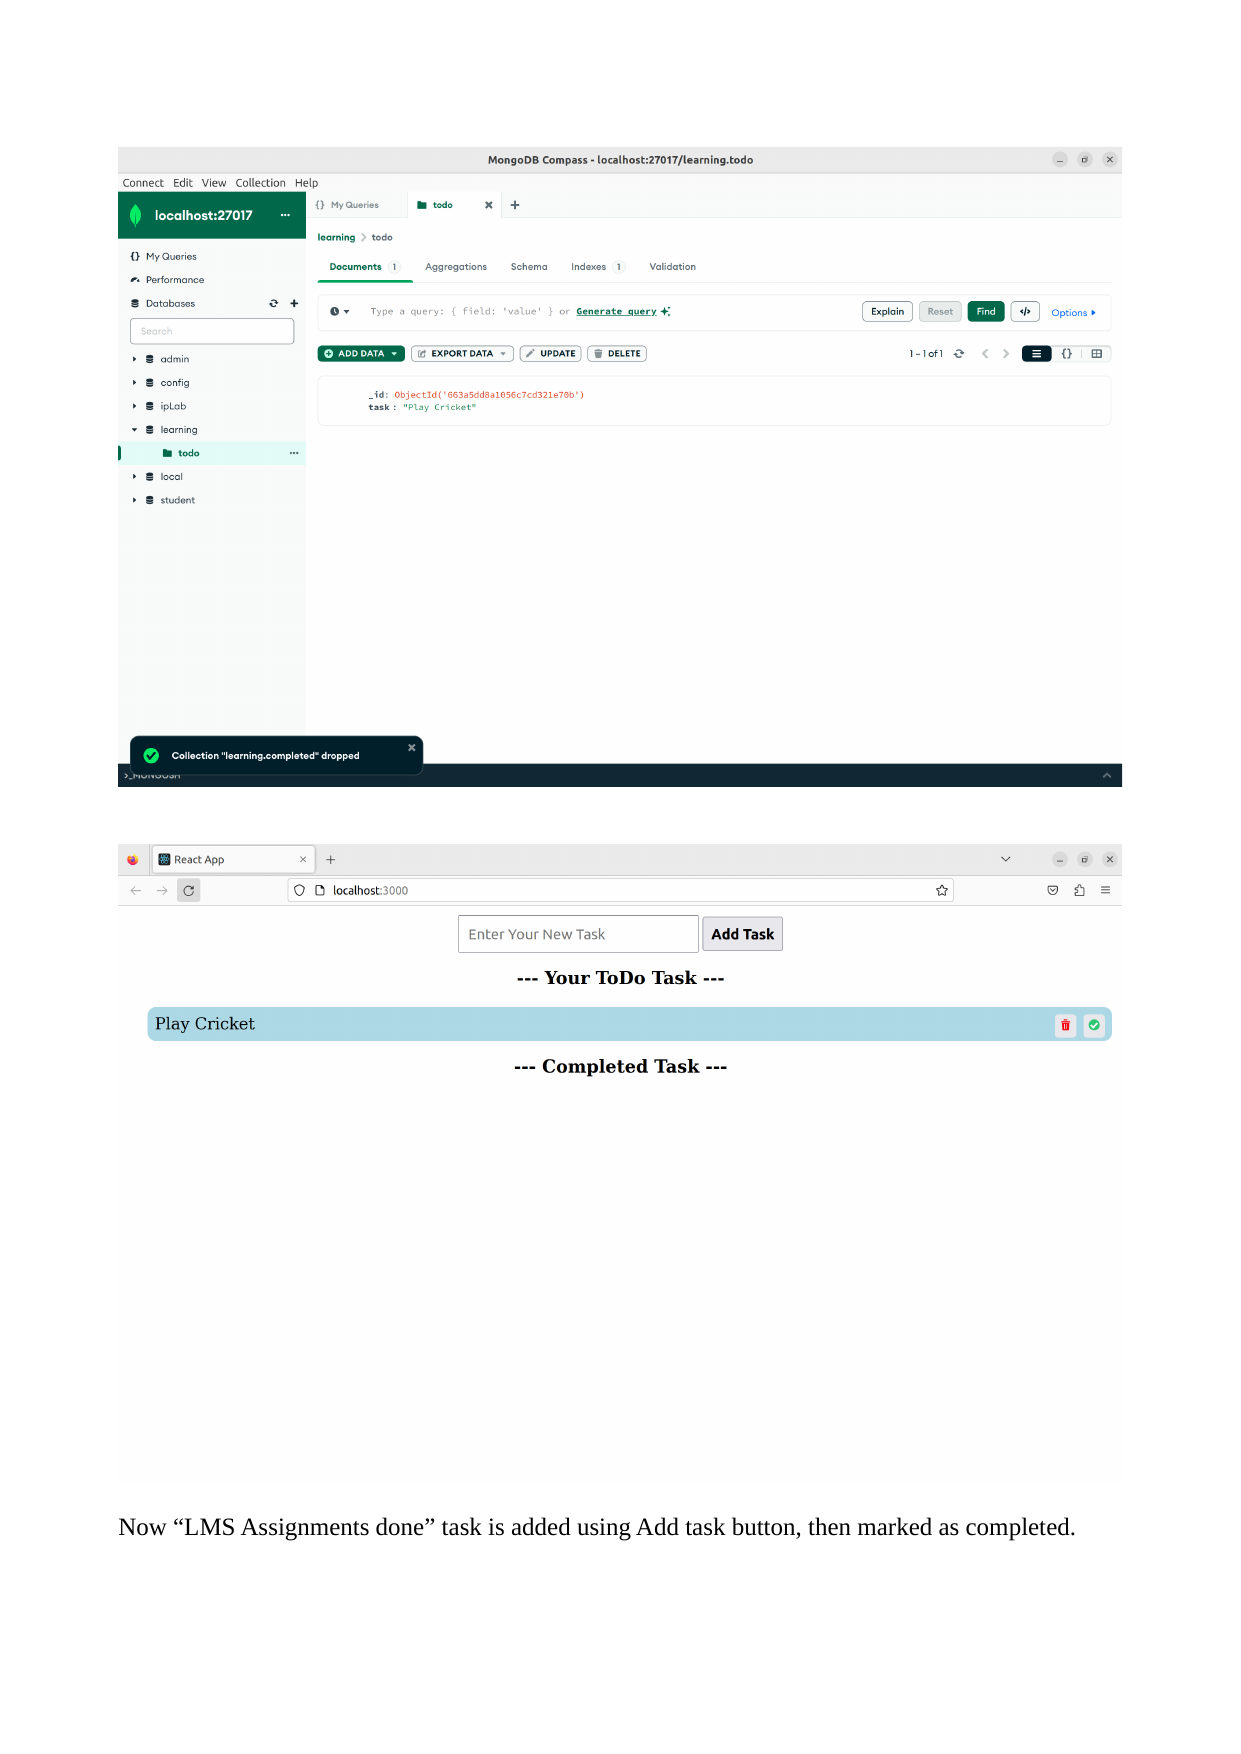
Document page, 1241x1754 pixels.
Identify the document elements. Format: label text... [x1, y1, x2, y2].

picture [118, 844, 1123, 1484]
picture [118, 146, 1123, 787]
text Now “LMS Assignments done” task is added using Add task button, then marked as completed. [118, 1512, 1122, 1541]
